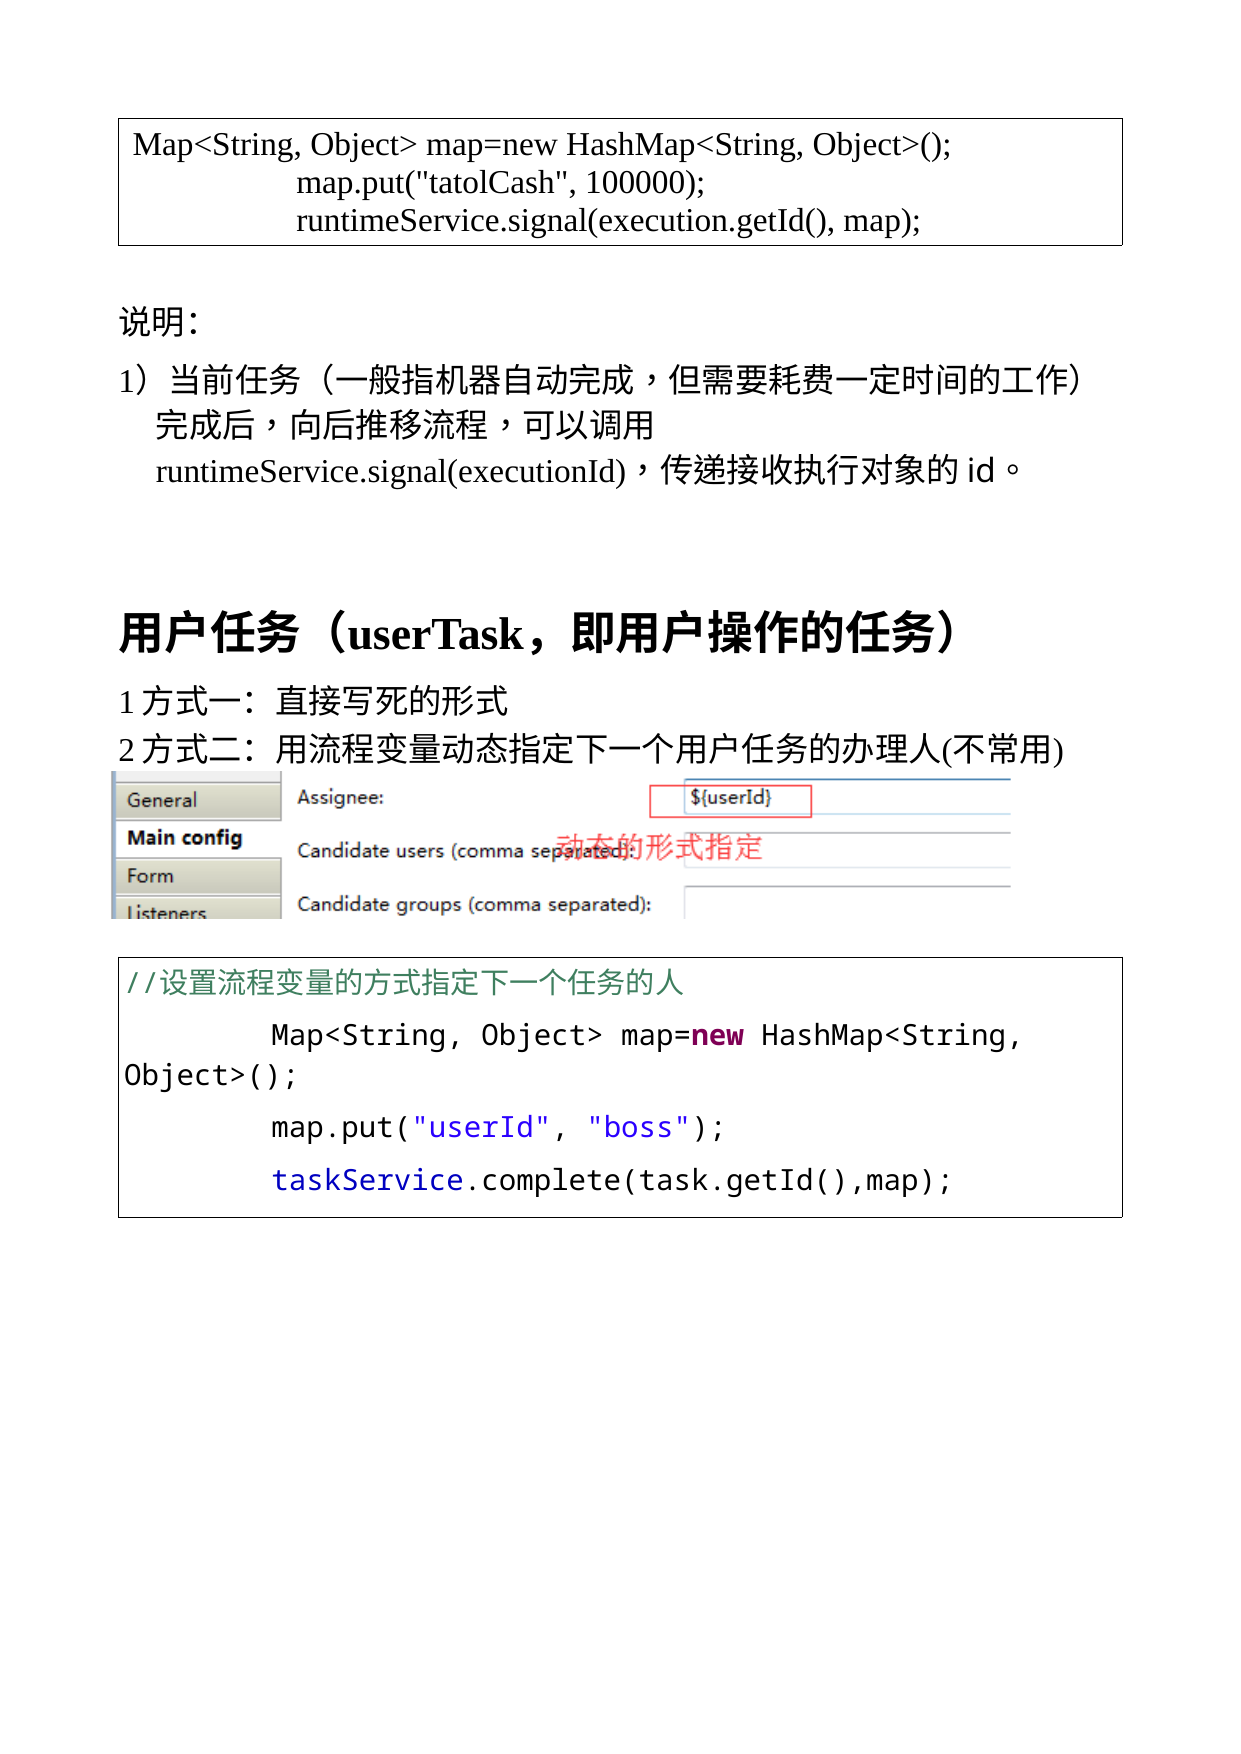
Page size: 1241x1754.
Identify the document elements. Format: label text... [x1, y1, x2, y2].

text 用户任务（userTask，即用户操作的任务） [118, 596, 1122, 662]
picture [110, 771, 1011, 919]
text 1方式一：直接写死的形式 [118, 675, 1122, 723]
text 2方式二：用流程变量动态指定下一个用户任务的办理人(不常用) [118, 723, 1122, 771]
text 说明： [118, 296, 1122, 344]
table_header Map<String, Object> map=new HashMap<String, Object>(); map.put("tatolCash", 100000); runtimeService.signal(execution.getId(), map); [119, 119, 1122, 245]
table_header //设置流程变量的方式指定下一个任务的人 Map<String, Object> map=new HashMap<String, Object>(); map.put("userId", "boss"); taskService.complete(task.getId(),map); [119, 958, 1122, 1217]
text 1）当前任务（一般指机器自动完成，但需要耗费一定时间的工作）完成后，向后推移流程，可以调用runtimeService.signal(executionId)，传递接收执行对象的id。 [118, 356, 1122, 493]
